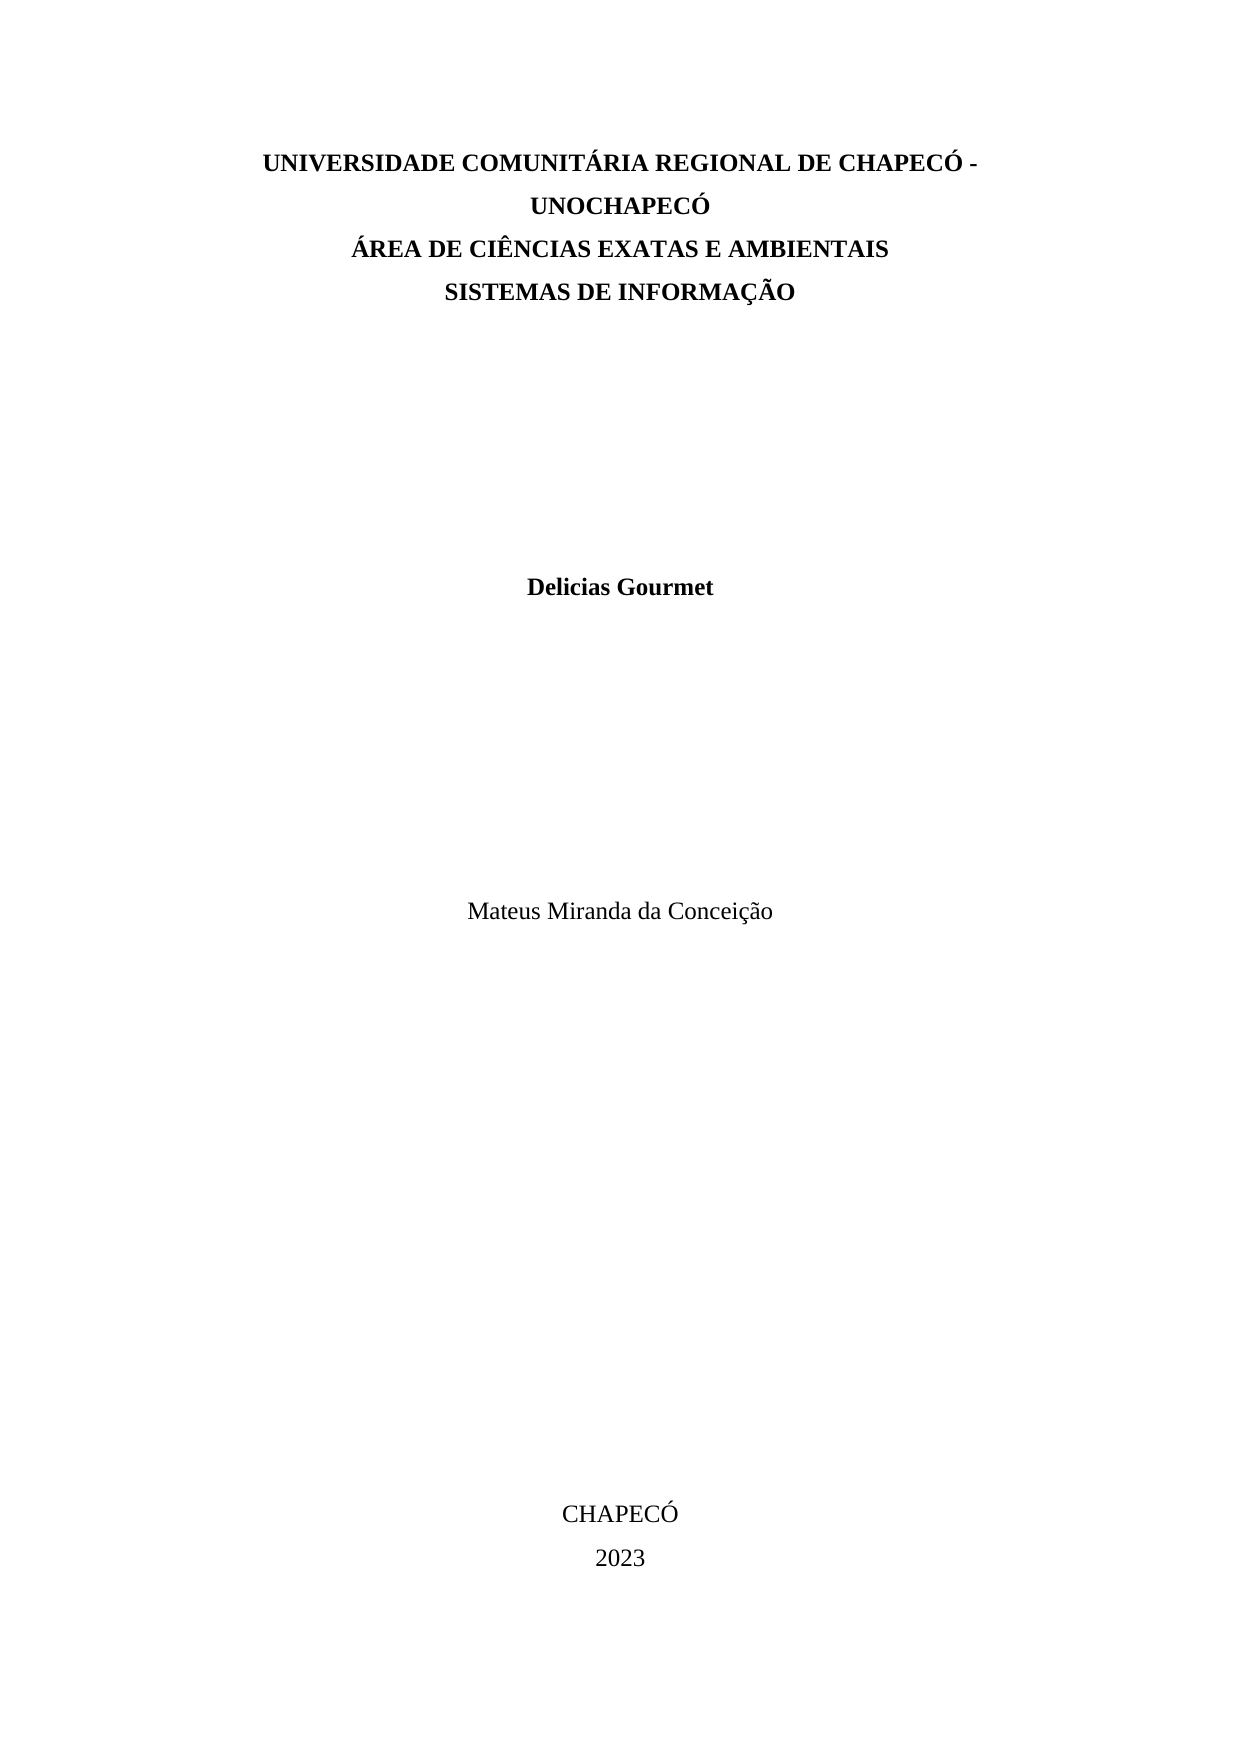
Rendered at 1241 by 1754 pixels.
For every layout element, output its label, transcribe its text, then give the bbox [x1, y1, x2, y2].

text Delicias Gourmet [177, 572, 1063, 601]
text UNIVERSIDADE COMUNITÁRIA REGIONAL DE CHAPECÓ - UNOCHAPECÓ [177, 148, 1063, 219]
text ÁREA DE CIÊNCIAS EXATAS E AMBIENTAIS [177, 234, 1063, 263]
text CHAPECÓ [177, 1499, 1063, 1528]
text SISTEMAS DE INFORMAÇÃO [177, 277, 1063, 306]
text Mateus Miranda da Conceição [177, 896, 1063, 924]
text 2023 [177, 1543, 1063, 1571]
